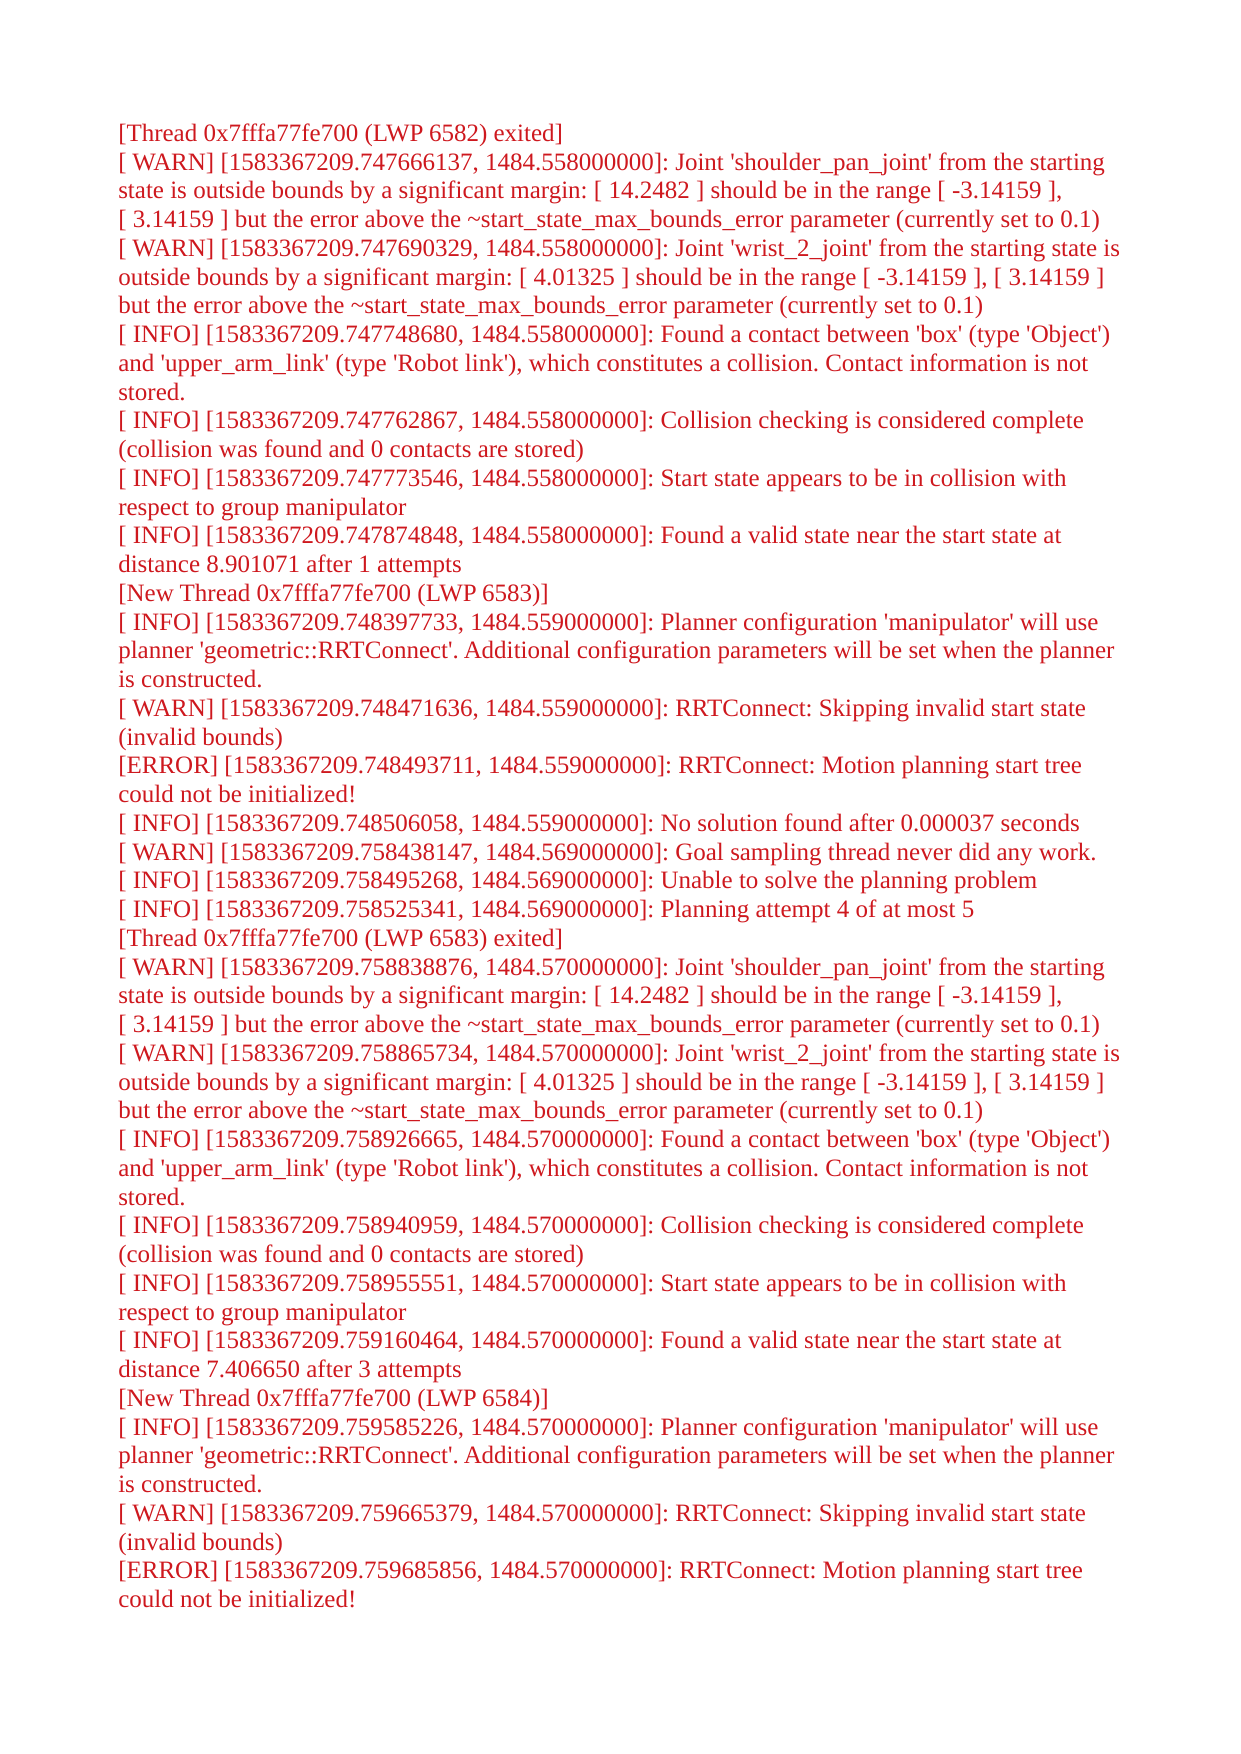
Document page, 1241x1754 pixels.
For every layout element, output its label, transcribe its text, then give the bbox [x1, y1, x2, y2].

text [ INFO] [1583367209.748397733, 1484.559000000]: Planner configuration 'manipulator' will use planner 'geometric::RRTConnect'. Additional configuration parameters will be set when the planner is constructed. [118, 607, 1122, 693]
text [ INFO] [1583367209.758525341, 1484.569000000]: Planning attempt 4 of at most 5 [118, 894, 1122, 923]
text [ WARN] [1583367209.758865734, 1484.570000000]: Joint 'wrist_2_joint' from the starting state is outside bounds by a significant margin: [ 4.01325 ] should be in the range [ -3.14159 ], [ 3.14159 ] but the error above the ~start_state_max_bounds_error parameter (currently set to 0.1) [118, 1038, 1122, 1124]
text [New Thread 0x7fffa77fe700 (LWP 6583)] [118, 578, 1122, 607]
text [ INFO] [1583367209.758955551, 1484.570000000]: Start state appears to be in collision with respect to group manipulator [118, 1268, 1122, 1326]
text [ INFO] [1583367209.747762867, 1484.558000000]: Collision checking is considered complete (collision was found and 0 contacts are stored) [118, 406, 1122, 463]
text [ERROR] [1583367209.759685856, 1484.570000000]: RRTConnect: Motion planning start tree could not be initialized! [118, 1556, 1122, 1613]
text [ INFO] [1583367209.758940959, 1484.570000000]: Collision checking is considered complete (collision was found and 0 contacts are stored) [118, 1211, 1122, 1268]
text [ INFO] [1583367209.759585226, 1484.570000000]: Planner configuration 'manipulator' will use planner 'geometric::RRTConnect'. Additional configuration parameters will be set when the planner is constructed. [118, 1412, 1122, 1498]
text [ INFO] [1583367209.759160464, 1484.570000000]: Found a valid state near the start state at distance 7.406650 after 3 attempts [118, 1326, 1122, 1383]
text [ WARN] [1583367209.759665379, 1484.570000000]: RRTConnect: Skipping invalid start state (invalid bounds) [118, 1498, 1122, 1556]
text [ INFO] [1583367209.747773546, 1484.558000000]: Start state appears to be in collision with respect to group manipulator [118, 463, 1122, 521]
text [ INFO] [1583367209.758495268, 1484.569000000]: Unable to solve the planning problem [118, 866, 1122, 894]
text [ INFO] [1583367209.747748680, 1484.558000000]: Found a contact between 'box' (type 'Object') and 'upper_arm_link' (type 'Robot link'), which constitutes a collision. Contact information is not stored. [118, 319, 1122, 406]
text [ INFO] [1583367209.748506058, 1484.559000000]: No solution found after 0.000037 seconds [118, 808, 1122, 837]
text [ERROR] [1583367209.748493711, 1484.559000000]: RRTConnect: Motion planning start tree could not be initialized! [118, 751, 1122, 808]
text [ WARN] [1583367209.758438147, 1484.569000000]: Goal sampling thread never did any work. [118, 837, 1122, 866]
text [ WARN] [1583367209.747690329, 1484.558000000]: Joint 'wrist_2_joint' from the starting state is outside bounds by a significant margin: [ 4.01325 ] should be in the range [ -3.14159 ], [ 3.14159 ] but the error above the ~start_state_max_bounds_error parameter (currently set to 0.1) [118, 233, 1122, 319]
text [Thread 0x7fffa77fe700 (LWP 6582) exited] [118, 118, 1122, 147]
text [ INFO] [1583367209.758926665, 1484.570000000]: Found a contact between 'box' (type 'Object') and 'upper_arm_link' (type 'Robot link'), which constitutes a collision. Contact information is not stored. [118, 1124, 1122, 1211]
text [New Thread 0x7fffa77fe700 (LWP 6584)] [118, 1383, 1122, 1412]
text [ WARN] [1583367209.748471636, 1484.559000000]: RRTConnect: Skipping invalid start state (invalid bounds) [118, 693, 1122, 751]
text [ WARN] [1583367209.758838876, 1484.570000000]: Joint 'shoulder_pan_joint' from the starting state is outside bounds by a significant margin: [ 14.2482 ] should be in the range [ -3.14159 ], [ 3.14159 ] but the error above the ~start_state_max_bounds_error parameter (currently set to 0.1) [118, 952, 1122, 1038]
text [ INFO] [1583367209.747874848, 1484.558000000]: Found a valid state near the start state at distance 8.901071 after 1 attempts [118, 521, 1122, 578]
text [ WARN] [1583367209.747666137, 1484.558000000]: Joint 'shoulder_pan_joint' from the starting state is outside bounds by a significant margin: [ 14.2482 ] should be in the range [ -3.14159 ], [ 3.14159 ] but the error above the ~start_state_max_bounds_error parameter (currently set to 0.1) [118, 147, 1122, 233]
text [Thread 0x7fffa77fe700 (LWP 6583) exited] [118, 923, 1122, 952]
